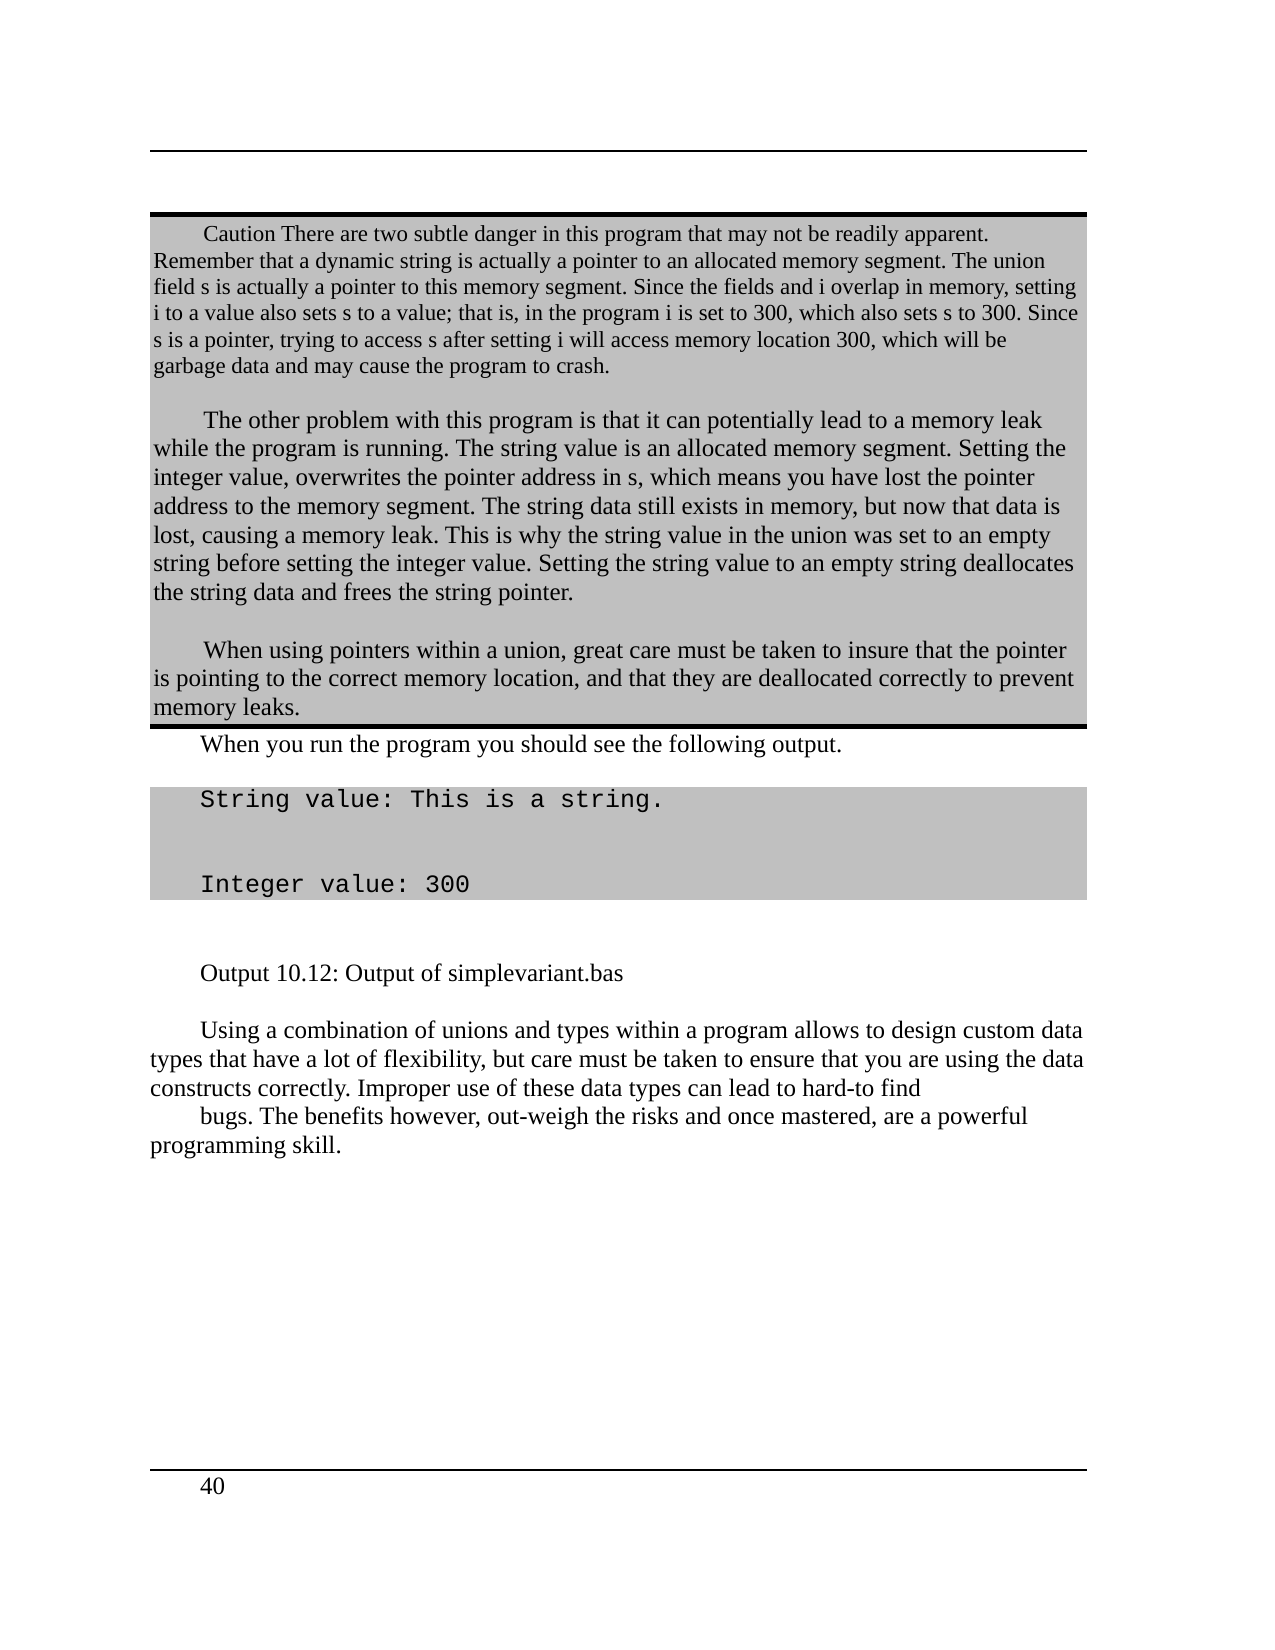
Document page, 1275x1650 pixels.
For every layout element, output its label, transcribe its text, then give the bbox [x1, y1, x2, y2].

text When using pointers within a union, great care must be taken to insure that the pointer is pointing to the correct memory location, and that they are deallocated correctly to prevent memory leaks. [150, 627, 1087, 724]
text Using a combination of unions and types within a program allows to design custom data types that have a lot of flexibility, but care must be taken to ensure that you are using the data constructs correctly. Improper use of these data types can lead to hard-to find [150, 1015, 1087, 1101]
text The other problem with this program is that it can potentially lead to a memory leak while the program is running. The string value is an allocated memory segment. Setting the integer value, overwrites the pointer address in s, which means you have lost the pointer address to the memory segment. The string data still exists in memory, but now that data is lost, causing a memory leak. This is why the string value in the union was set to an empty string before setting the integer value. Setting the string value to an empty string deallocates the string data and frees the string pointer. [150, 397, 1087, 598]
text Integer value: 300 [150, 872, 1087, 900]
text Output 10.12: Output of simplevariant.bas [150, 958, 1087, 986]
text bugs. The benefits however, out-weigh the risks and once mastered, are a powerful programming skill. [150, 1101, 1087, 1159]
text String value: This is a string. [150, 787, 1087, 815]
text Caution There are two subtle danger in this program that may not be readily apparent. Remember that a dynamic string is actually a pointer to an allocated memory segment. The union field s is actually a pointer to this memory segment. Since the fields and i overlap in memory, setting i to a value also sets s to a value; that is, in the program i is set to 300, which also sets s to 300. Since s is a pointer, trying to access s after setting i will access memory location 300, which will be garbage data and may cause the program to crash. [150, 217, 1087, 370]
text When you run the program you should see the following output. [150, 729, 1087, 758]
